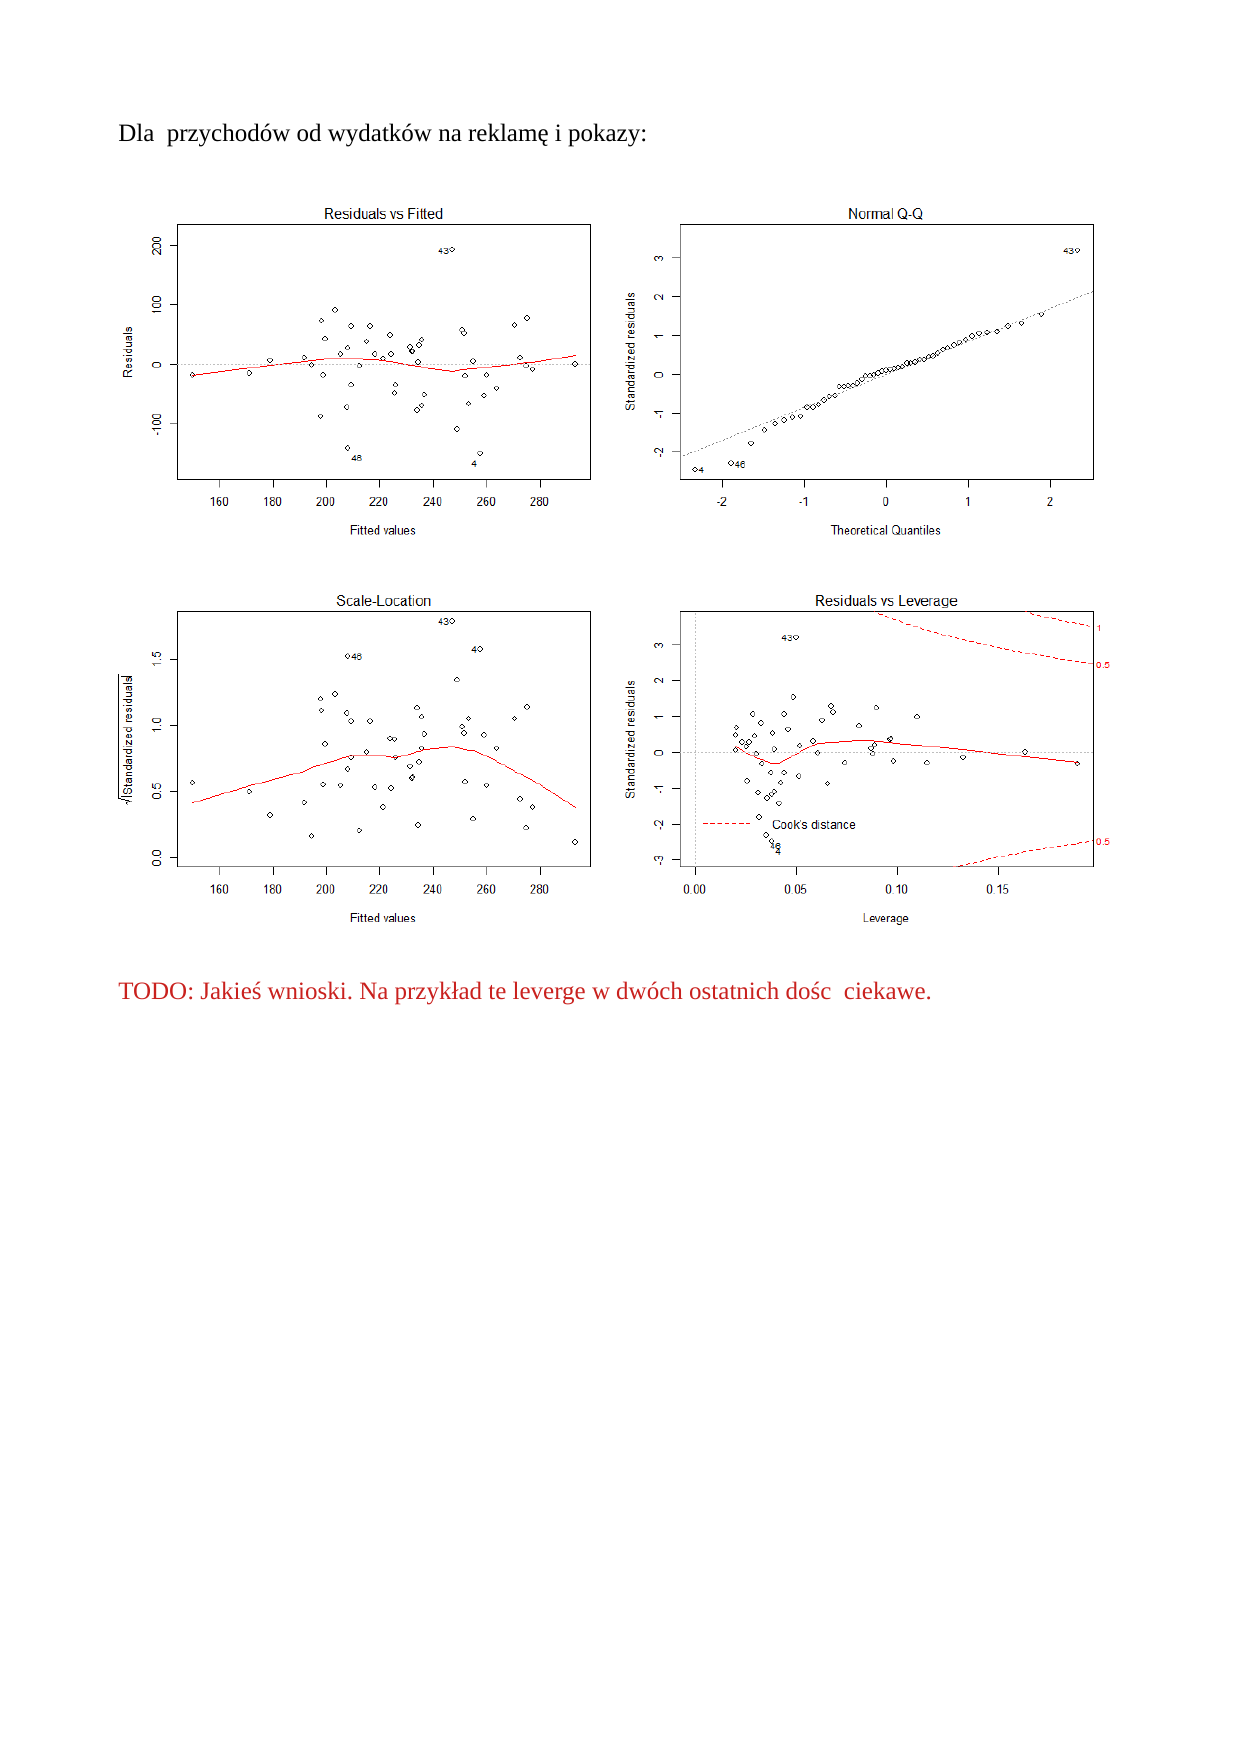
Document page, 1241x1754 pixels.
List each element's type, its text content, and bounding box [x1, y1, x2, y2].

text TODO: Jakieś wnioski. Na przykład te leverge w dwóch ostatnich dośc ciekawe. [118, 976, 1122, 1005]
picture [118, 204, 1123, 925]
text Dla przychodów od wydatków na reklamę i pokazy: [118, 118, 1122, 147]
